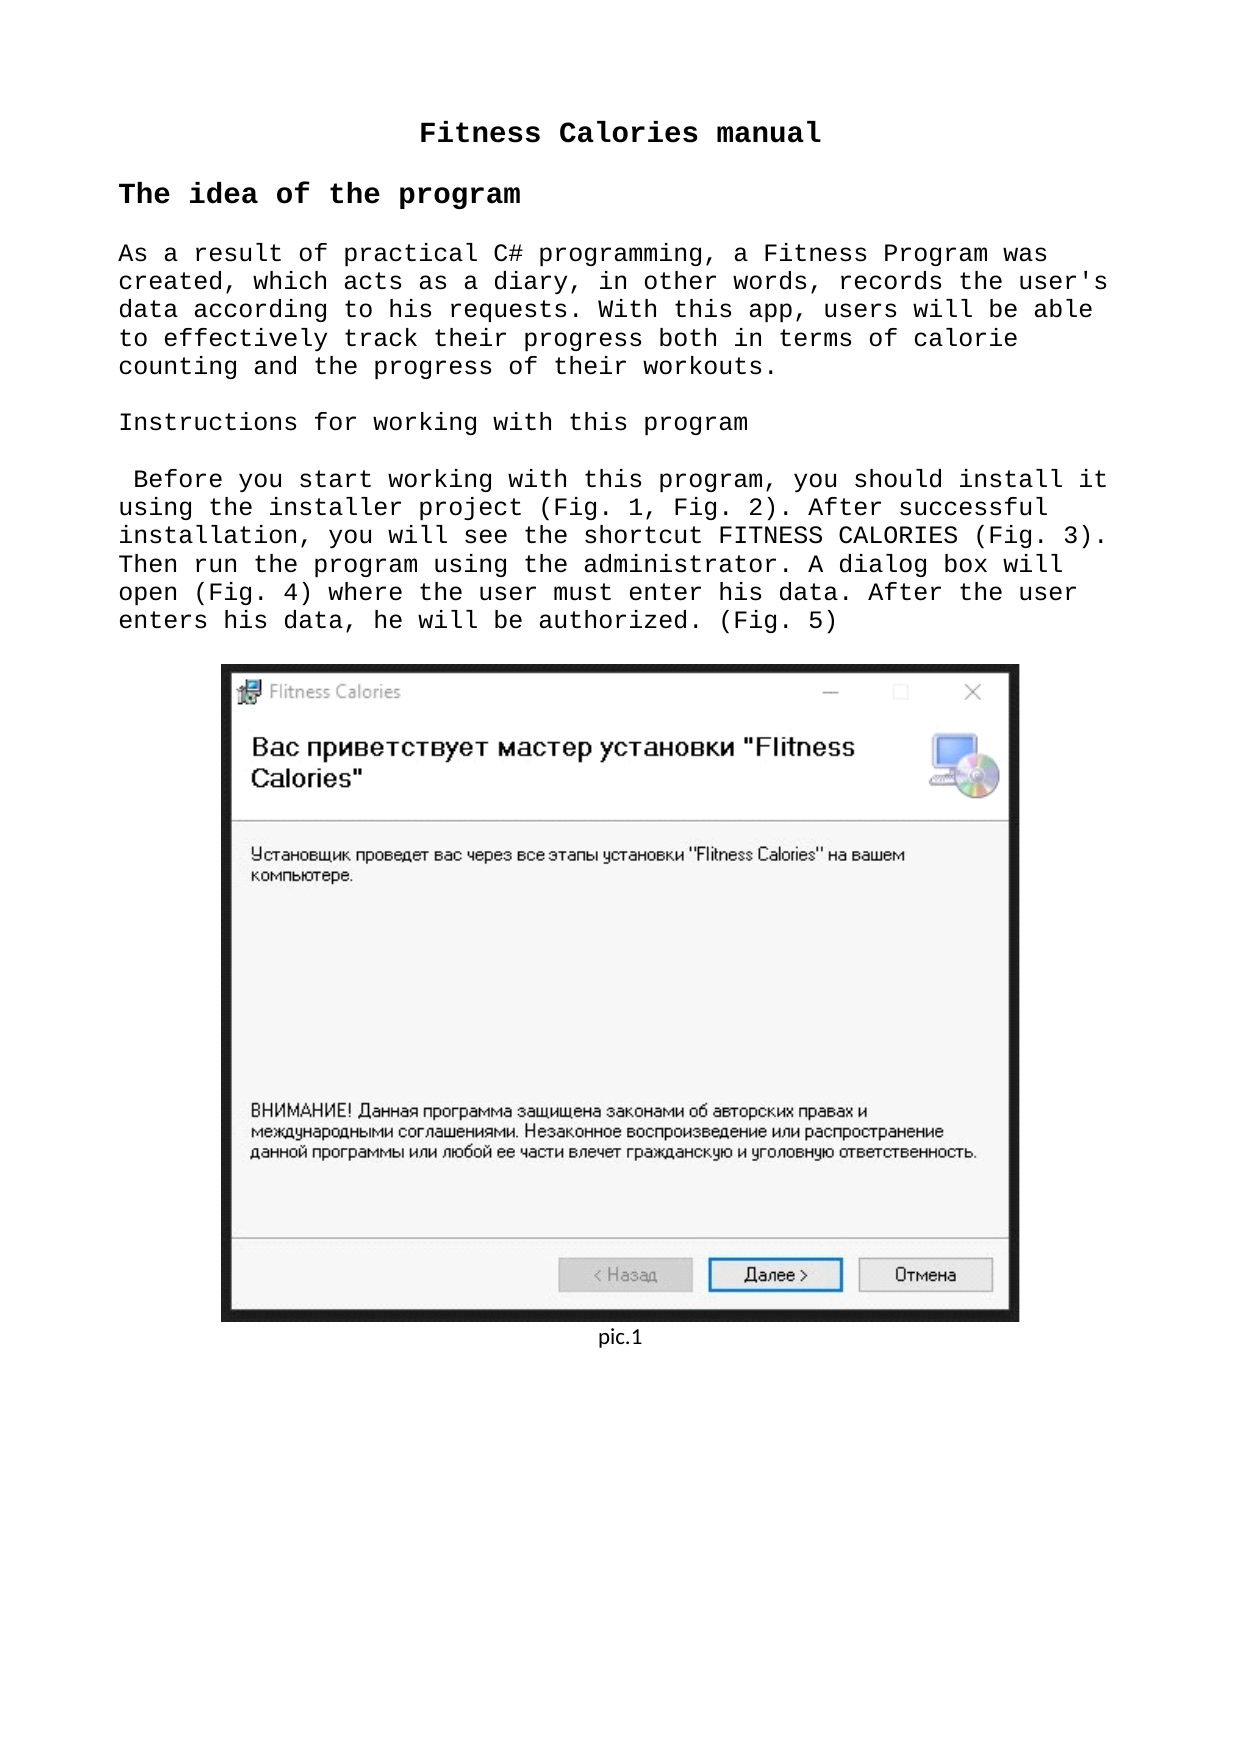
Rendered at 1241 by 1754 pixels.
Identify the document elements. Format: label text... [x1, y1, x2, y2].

text Instructions for working with this program [118, 410, 1122, 438]
text The idea of ​​the program [118, 179, 1122, 212]
text Fitness Calories manual [118, 118, 1122, 151]
text pic.1 [118, 1322, 1122, 1350]
text As a result of practical C# programming, a Fitness Program was created, which acts as a diary, in other words, records the user's data according to his requests. With this app, users will be able to effectively track their progress both in terms of calorie counting and the progress of their workouts. [118, 240, 1122, 382]
text Before you start working with this program, you should install it using the installer project (Fig. 1, Fig. 2). After successful installation, you will see the shortcut FITNESS CALORIES (Fig. 3). Then run the program using the administrator. A dialog box will open (Fig. 4) where the user must enter his data. After the user enters his data, he will be authorized. (Fig. 5) [118, 466, 1122, 636]
